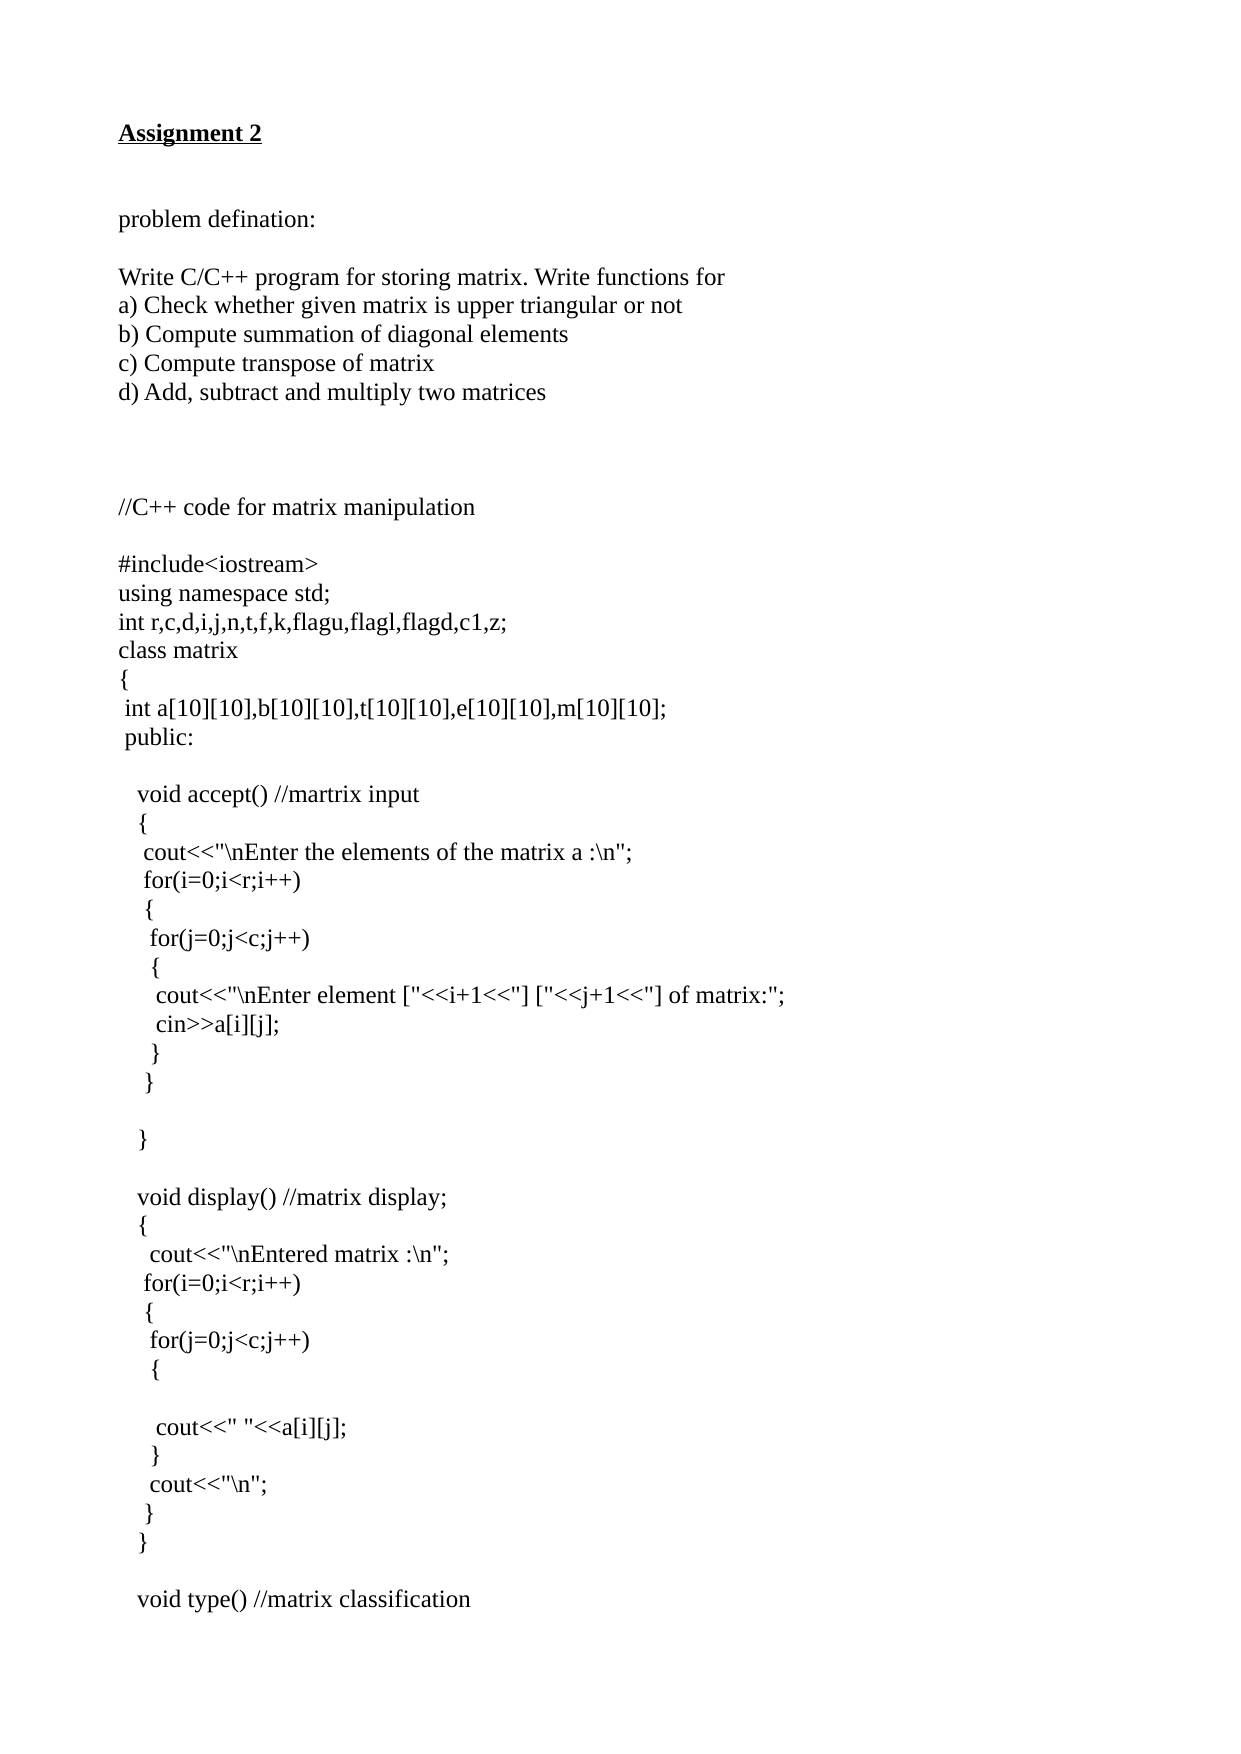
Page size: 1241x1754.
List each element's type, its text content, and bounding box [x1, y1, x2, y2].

text c) Compute transpose of matrix [118, 348, 1122, 377]
text void type() //matrix classification [118, 1584, 1122, 1613]
text //C++ code for matrix manipulation [118, 492, 1122, 521]
text for(j=0;j<c;j++) [118, 1326, 1122, 1354]
text int r,c,d,i,j,n,t,f,k,flagu,flagl,flagd,c1,z; [118, 607, 1122, 636]
text public: [118, 722, 1122, 751]
text int a[10][10],b[10][10],t[10][10],e[10][10],m[10][10]; [118, 693, 1122, 722]
text b) Compute summation of diagonal elements [118, 319, 1122, 348]
text cout<<"\n"; [118, 1469, 1122, 1498]
text cout<<"\nEnter element ["<<i+1<<"] ["<<j+1<<"] of matrix:"; [118, 981, 1122, 1009]
text cout<<"\nEnter the elements of the matrix a :\n"; [118, 837, 1122, 866]
text { [118, 1211, 1122, 1239]
text for(i=0;i<r;i++) [118, 1268, 1122, 1297]
text } [118, 1038, 1122, 1067]
text #include<iostream> [118, 549, 1122, 578]
text class matrix [118, 636, 1122, 664]
text cin>>a[i][j]; [118, 1009, 1122, 1038]
text problem defination: [118, 204, 1122, 233]
text { [118, 952, 1122, 981]
text } [118, 1067, 1122, 1096]
text d) Add, subtract and multiply two matrices [118, 377, 1122, 406]
text using namespace std; [118, 578, 1122, 607]
text Write C/C++ program for storing matrix. Write functions for [118, 262, 1122, 291]
text { [118, 1297, 1122, 1326]
text Assignment 2 [118, 118, 1122, 147]
text void display() //matrix display; [118, 1182, 1122, 1211]
text for(i=0;i<r;i++) [118, 866, 1122, 894]
text void accept() //martrix input [118, 779, 1122, 808]
text } [118, 1441, 1122, 1469]
text a) Check whether given matrix is upper triangular or not [118, 291, 1122, 319]
text { [118, 1354, 1122, 1383]
text { [118, 664, 1122, 693]
text } [118, 1498, 1122, 1527]
text { [118, 894, 1122, 923]
text cout<<" "<<a[i][j]; [118, 1412, 1122, 1441]
text for(j=0;j<c;j++) [118, 923, 1122, 952]
text { [118, 808, 1122, 837]
text cout<<"\nEntered matrix :\n"; [118, 1239, 1122, 1268]
text } [118, 1124, 1122, 1153]
text } [118, 1527, 1122, 1556]
